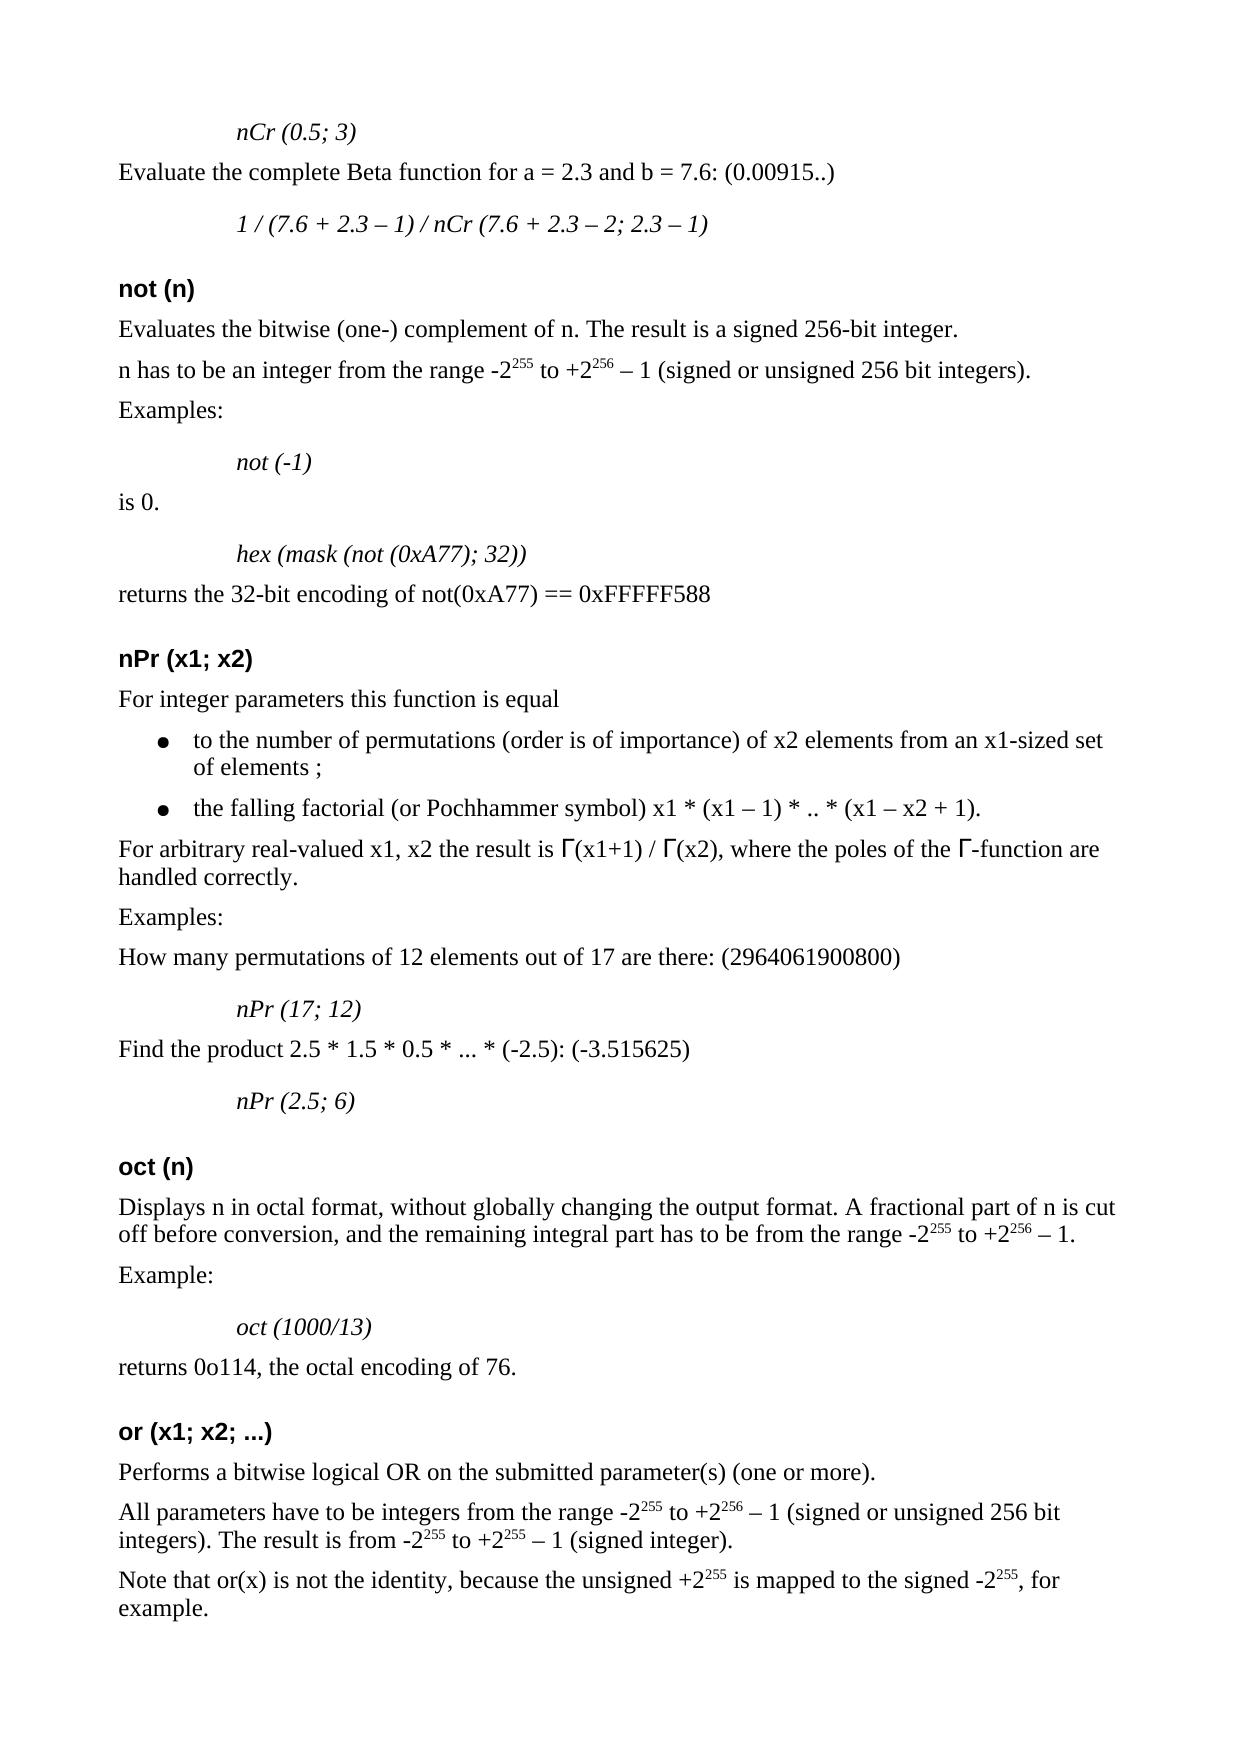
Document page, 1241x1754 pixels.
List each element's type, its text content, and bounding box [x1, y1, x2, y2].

text Examples: [118, 903, 1122, 931]
text hex (mask (not (0xA77); 32)) [236, 540, 1122, 568]
text nPr (17; 12) [236, 995, 1122, 1023]
text Displays n in octal format, without globally changing the output format. A fractional part of n is cut off before conversion, and the remaining integral part has to be from the range -2255 to +2256 – 1. [118, 1193, 1122, 1248]
text Note that or(x) is not the identity, because the unsigned +2255 is mapped to the signed -2255, for example. [118, 1566, 1122, 1622]
subtitle not (n) [118, 275, 1122, 303]
list to the number of permutations (order is of importance) of x2 elements from an x1-sized set of elements ; [156, 726, 1122, 781]
text n has to be an integer from the range -2255 to +2256 – 1 (signed or unsigned 256 bit integers). [118, 356, 1122, 383]
text Evaluates the bitwise (one-) complement of n. The result is a signed 256-bit integer. [118, 316, 1122, 343]
text All parameters have to be integers from the range -2255 to +2256 – 1 (signed or unsigned 256 bit integers). The result is from -2255 to +2255 – 1 (signed integer). [118, 1498, 1122, 1554]
text is 0. [118, 488, 1122, 516]
subtitle or (x1; x2; ...) [118, 1418, 1122, 1446]
text Examples: [118, 396, 1122, 424]
text Find the product 2.5 * 1.5 * 0.5 * ... * (-2.5): (-3.515625) [118, 1036, 1122, 1063]
text oct (1000/13) [236, 1313, 1122, 1340]
text nPr (2.5; 6) [236, 1087, 1122, 1115]
text returns 0o114, the octal encoding of 76. [118, 1353, 1122, 1381]
text For integer parameters this function is equal [118, 686, 1122, 713]
text Evaluate the complete Beta function for a = 2.3 and b = 7.6: (0.00915..) [118, 158, 1122, 186]
text Example: [118, 1261, 1122, 1288]
text returns the 32-bit encoding of not(0xA77) == 0xFFFFF588 [118, 580, 1122, 608]
text Performs a bitwise logical OR on the submitted parameter(s) (one or more). [118, 1458, 1122, 1486]
text How many permutations of 12 elements out of 17 are there: (2964061900800) [118, 943, 1122, 971]
list the falling factorial (or Pochhammer symbol) x1 * (x1 – 1) * .. * (x1 – x2 + 1). [156, 794, 1122, 821]
subtitle nPr (x1; x2) [118, 645, 1122, 673]
subtitle oct (n) [118, 1153, 1122, 1180]
text not (-1) [236, 448, 1122, 476]
text nCr (0.5; 3) [236, 118, 1122, 146]
text 1 / (7.6 + 2.3 – 1) / nCr (7.6 + 2.3 – 2; 2.3 – 1) [236, 210, 1122, 238]
text For arbitrary real-valued x1, x2 the result is Γ(x1+1) / Γ(x2), where the poles of the Γ-function are handled correctly. [118, 834, 1122, 891]
